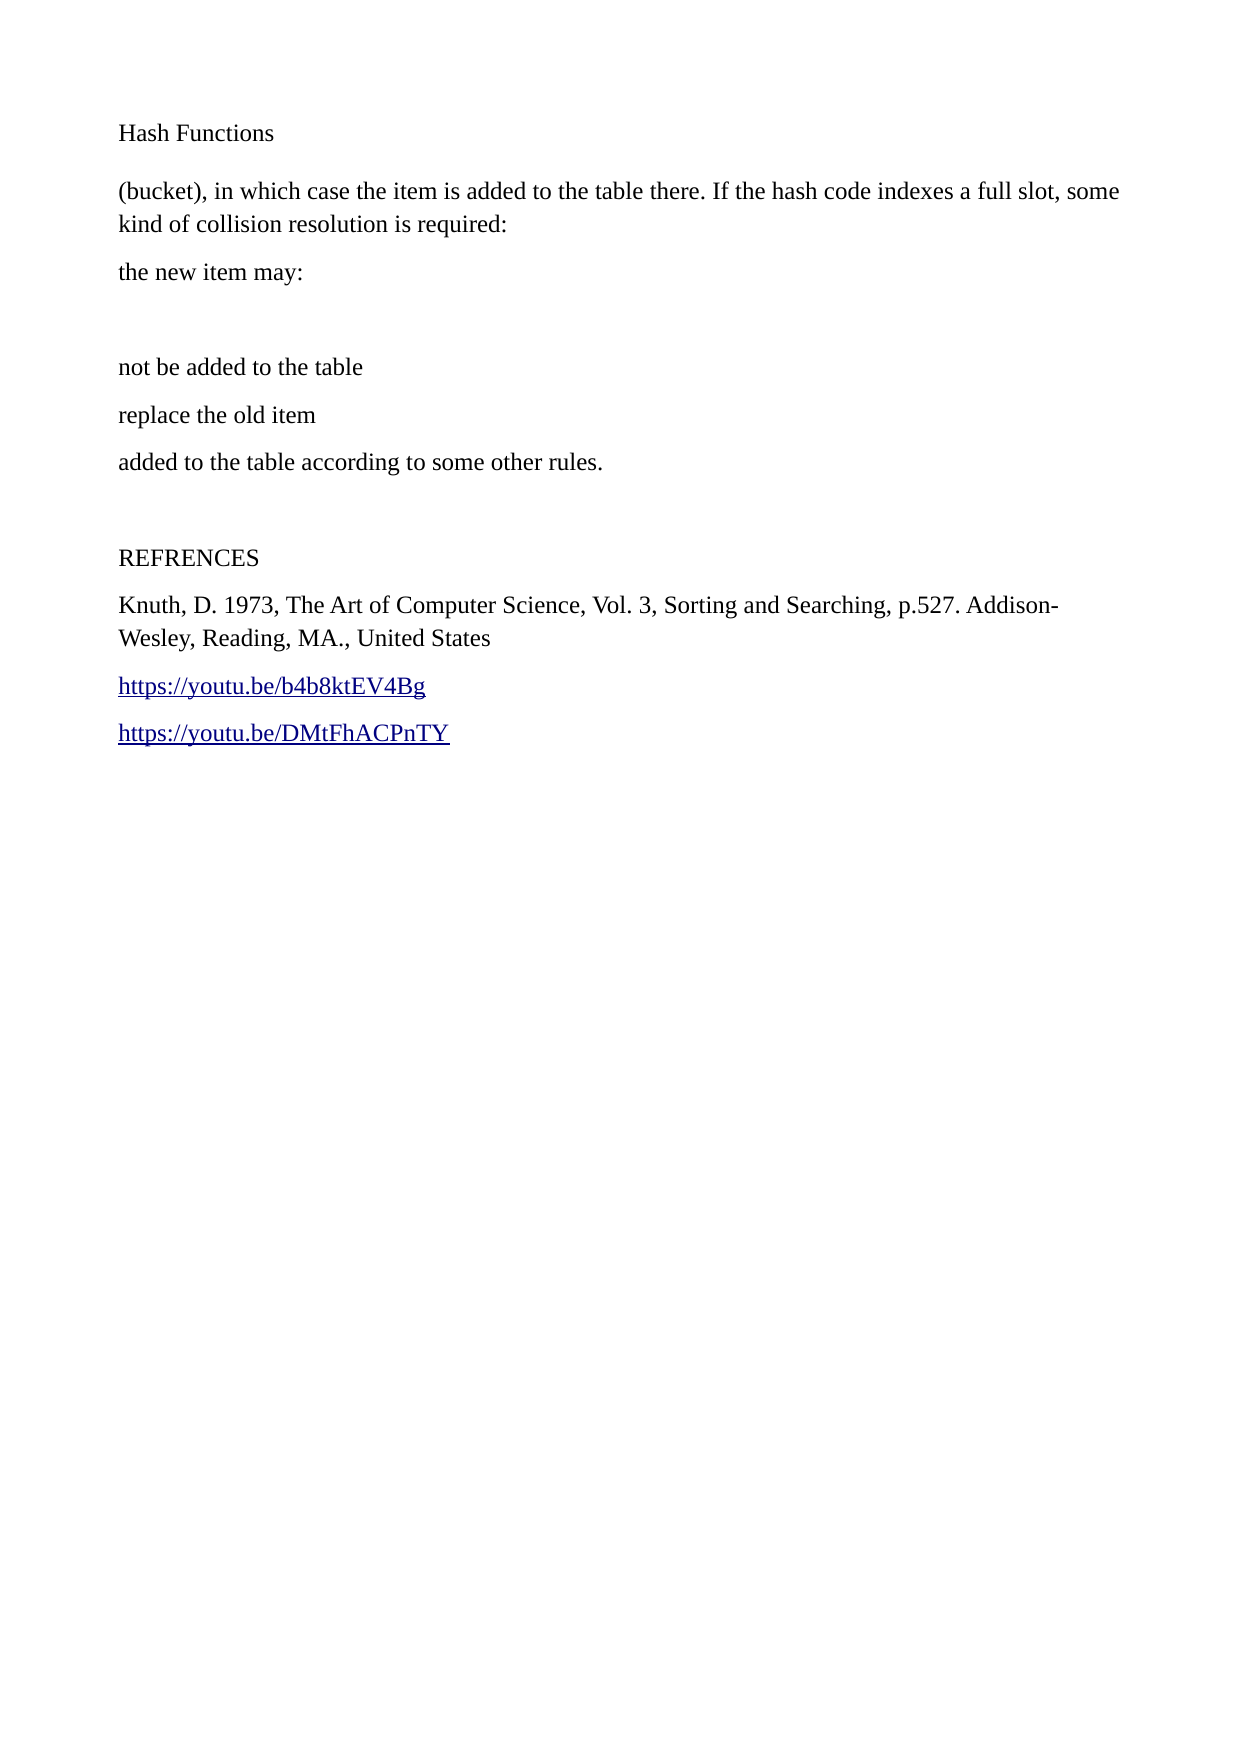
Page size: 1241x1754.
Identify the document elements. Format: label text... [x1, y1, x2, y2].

text added to the table according to some other rules. [118, 447, 1122, 476]
text Knuth, D. 1973, The Art of Computer Science, Vol. 3, Sorting and Searching, p.527. Addison-Wesley, Reading, MA., United States [118, 590, 1122, 652]
text replace the old item [118, 400, 1122, 428]
text (bucket), in which case the item is added to the table there. If the hash code indexes a full slot, some kind of collision resolution is required: [118, 176, 1122, 238]
text https://youtu.be/b4b8ktEV4Bg [118, 671, 1122, 699]
text REFRENCES [118, 543, 1122, 571]
text the new item may: [118, 257, 1122, 286]
text https://youtu.be/DMtFhACPnTY [118, 718, 1122, 747]
text not be added to the table [118, 352, 1122, 381]
